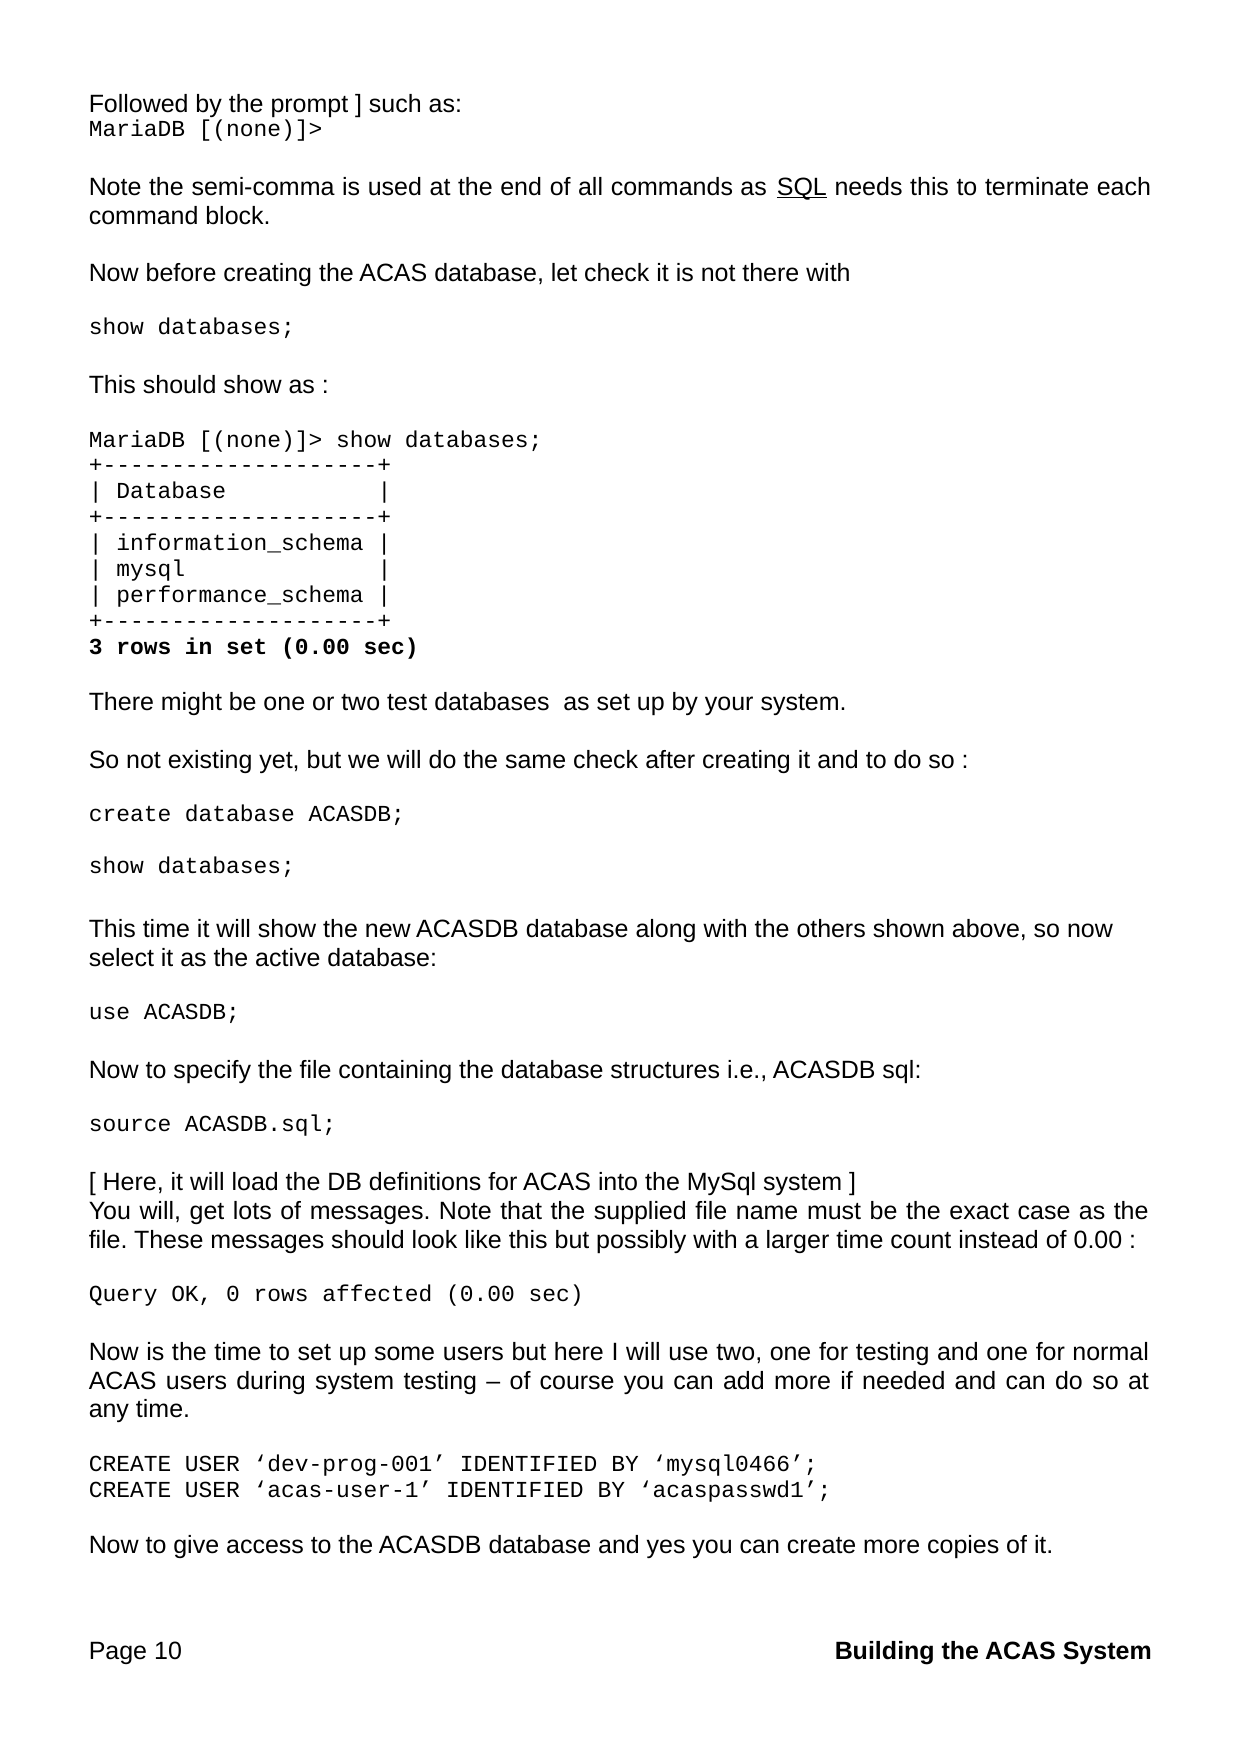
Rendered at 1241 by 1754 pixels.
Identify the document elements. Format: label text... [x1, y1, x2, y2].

text Note the semi-comma is used at the end of all commands as SQL needs this to terminate each command block. [88, 172, 1152, 229]
text MariaDB [(none)]> [88, 117, 1152, 143]
text CREATE USER ‘acas-user-1’ IDENTIFIED BY ‘acaspasswd1’; [88, 1478, 1152, 1504]
text [ Here, it will load the DB definitions for ACAS into the MySql system ] [88, 1167, 1152, 1196]
text CREATE USER ‘dev-prog-001’ IDENTIFIED BY ‘mysql0466’; [88, 1452, 1152, 1478]
text show databases; [88, 854, 1152, 880]
text +--------------------+ | Database | +--------------------+ | information_schema | | mysql | | performance_schema | +--------------------+ 3 rows in set (0.00 sec) [88, 454, 1152, 687]
text Now to specify the file containing the database structures i.e., ACASDB sql: [88, 1055, 1152, 1084]
text So not existing yet, but we will do the same check after creating it and to do so : [88, 745, 1152, 773]
text You will, get lots of messages. Note that the supplied file name must be the exact case as the file. These messages should look like this but possibly with a larger time count instead of 0.00 : [88, 1196, 1152, 1253]
text Now before creating the ACAS database, let check it is not there with [88, 258, 1152, 287]
text Now is the time to set up some users but here I will use two, one for testing and one for normal ACAS users during system testing – of course you can add more if needed and can do so at any time. [88, 1337, 1152, 1423]
text Query OK, 0 rows affected (0.00 sec) [88, 1282, 1152, 1308]
text use ACASDB; [88, 1000, 1152, 1026]
text source ACASDB.sql; [88, 1113, 1152, 1138]
text There might be one or two test databases as set up by your system. [88, 687, 1152, 716]
text Followed by the prompt ] such as: [88, 88, 1152, 117]
text create database ACASDB; [88, 802, 1152, 828]
text This time it will show the new ACASDB database along with the others shown above, so now select it as the active database: [88, 914, 1152, 972]
text MariaDB [(none)]> show databases; [88, 428, 1152, 454]
text show databases; [88, 316, 1152, 342]
text This should show as : [88, 370, 1152, 399]
text Now to give access to the ACASDB database and yes you can create more copies of it. [88, 1530, 1152, 1558]
